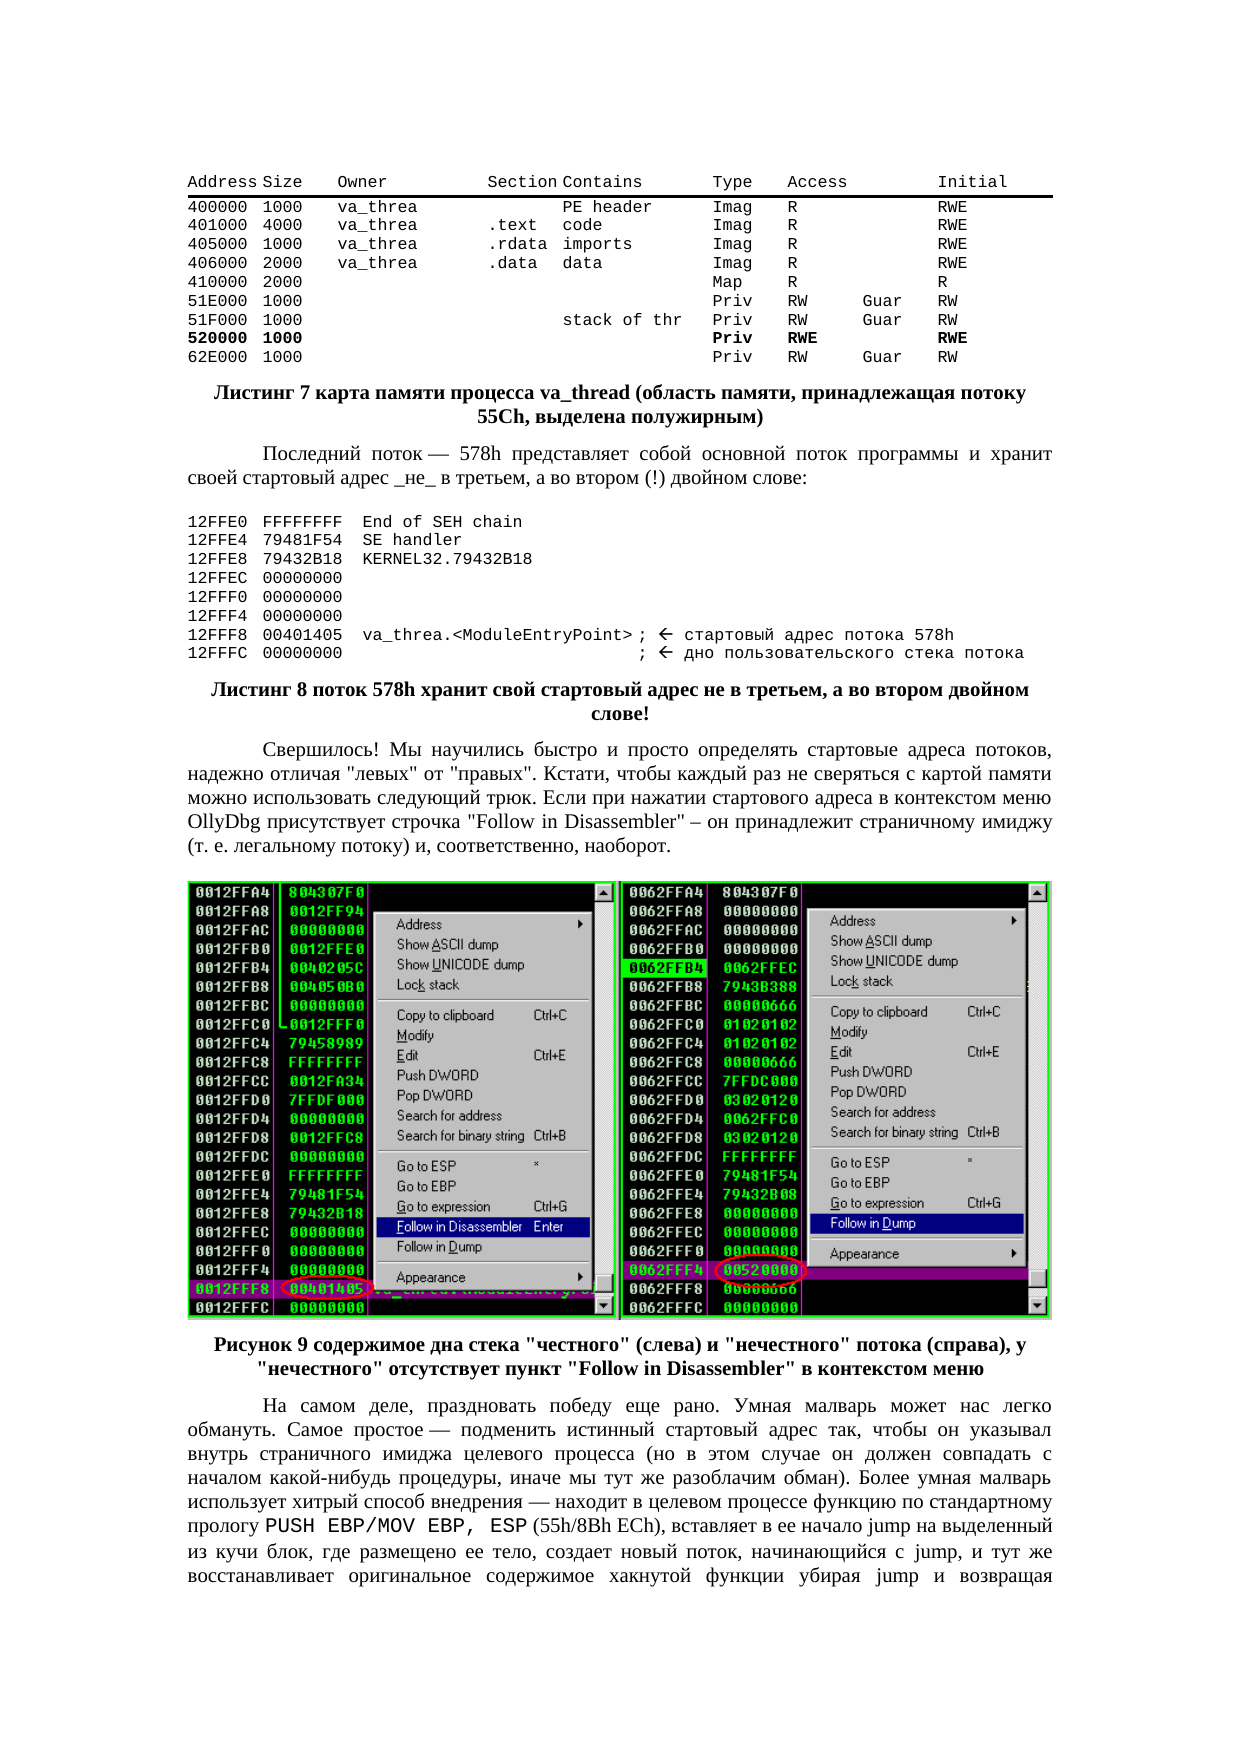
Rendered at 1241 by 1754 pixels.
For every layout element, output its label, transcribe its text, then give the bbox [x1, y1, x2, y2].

text 406000 2000 va_threa .data data Imag R RWE [187, 255, 1053, 273]
text Листинг 8 поток 578h хранит свой стартовый адрес не в третьем, а во втором двойном слове! [187, 676, 1053, 724]
text 62E000 1000 Priv RW Guar RW [187, 349, 1053, 368]
text 400000 1000 va_threa PE header Imag R RWE [187, 198, 1053, 217]
text На самом деле, праздновать победу еще рано. Умная малварь может нас легко обмануть. Самое простое — подменить истинный стартовый адрес так, чтобы он указывал внутрь страничного имиджа целевого процесса (но в этом случае он должен совпадать с началом какой-нибудь процедуры, иначе мы тут же разоблачим обман). Более умная малварь использует хитрый способ внедрения — находит в целевом процессе функцию по стандартному прологу PUSH EBP/MOV EBP, ESP (55h/8Bh ECh), вставляет в ее начало jump на выделенный из кучи блок, где размещено ее тело, создает новый поток, начинающийся с jump, и тут же восстанавливает оригинальное содержимое хакнутой функции убирая jump и возвращая [187, 1393, 1053, 1587]
text 12FFFC 00000000 ;  дно пользовательского стека потока [187, 645, 1053, 664]
text 405000 1000 va_threa .rdata imports Imag R RWE [187, 236, 1053, 255]
text 51F000 1000 stack of thr Priv RW Guar RW [187, 311, 1053, 330]
text Последний поток — 578h представляет собой основной поток программы и хранит своей стартовый адрес _не_ в третьем, а во втором (!) двойном слове: [187, 441, 1053, 489]
text Рисунок 9 содержимое дна стека "честного" (слева) и "нечестного" потока (справа), у "нечестного" отсутствует пункт "Follow in Disassembler" в контекстом меню [187, 1332, 1053, 1380]
text 12FFE8 79432B18 KERNEL32.79432B18 [187, 551, 1053, 570]
text 12FFEC 00000000 [187, 570, 1053, 588]
text 401000 4000 va_threa .text code Imag R RWE [187, 217, 1053, 236]
text 410000 2000 Map R R [187, 273, 1053, 292]
picture [187, 881, 1052, 1320]
text 12FFF8 00401405 va_threa.<ModuleEntryPoint> ;  стартовый адрес потока 578h [187, 626, 1053, 645]
text Свершилось! Мы научились быстро и просто определять стартовые адреса потоков, надежно отличая "левых" от "правых". Кстати, чтобы каждый раз не сверяться с картой памяти можно использовать следующий трюк. Если при нажатии стартового адреса в контекстом меню OllyDbg присутствует строчка "Follow in Disassembler" – он принадлежит страничному имиджу (т. е. легальному потоку) и, соответственно, наоборот. [187, 737, 1053, 857]
text 520000 1000 Priv RWE RWE [187, 330, 1053, 349]
text 12FFE0 FFFFFFFF End of SEH chain [187, 513, 1053, 532]
text 12FFF0 00000000 [187, 588, 1053, 607]
text 12FFE4 79481F54 SE handler [187, 532, 1053, 551]
text 51E000 1000 Priv RW Guar RW [187, 292, 1053, 311]
text Address Size Owner Section Contains Type Access Initial [187, 174, 1053, 198]
text 12FFF4 00000000 [187, 607, 1053, 626]
text Листинг 7 карта памяти процесса va_thread (область памяти, принадлежащая потоку 55Ch, выделена полужирным) [187, 380, 1053, 428]
